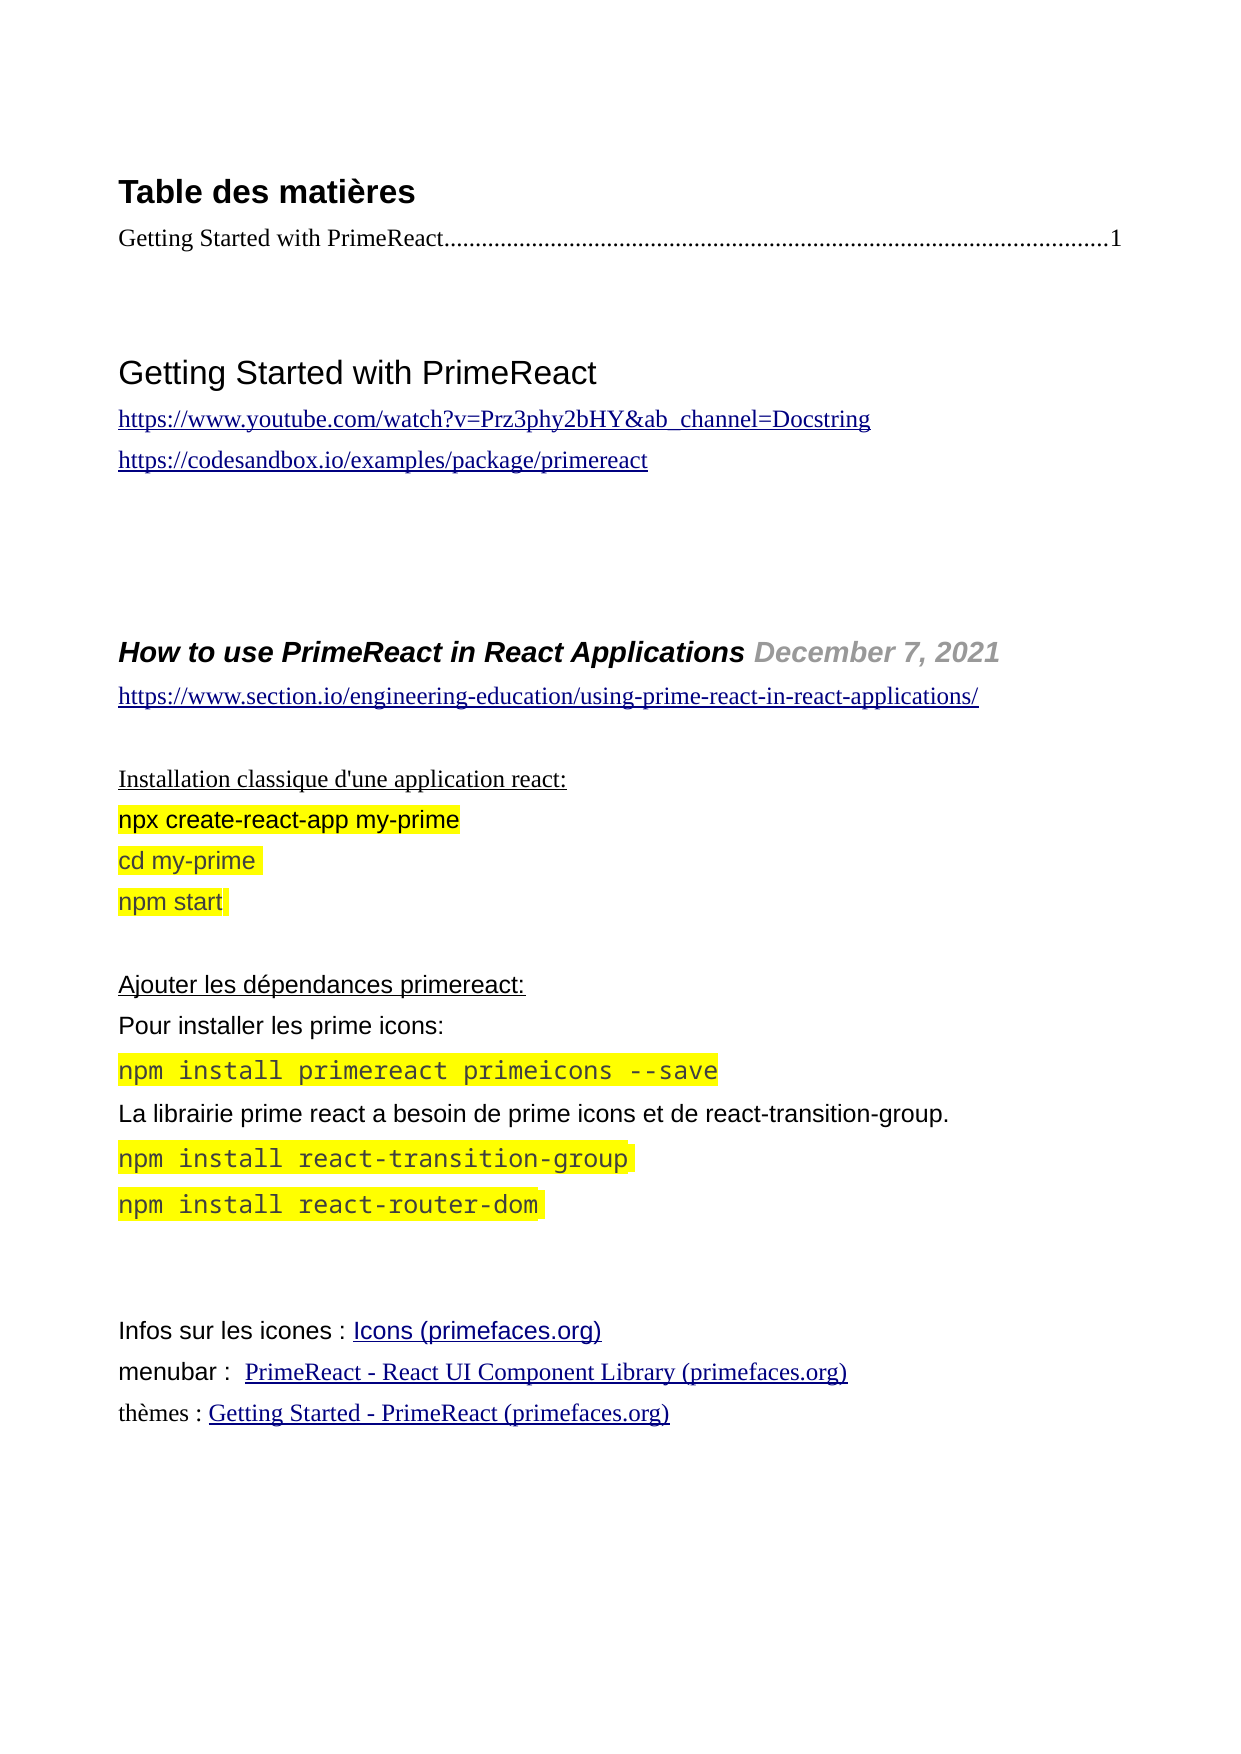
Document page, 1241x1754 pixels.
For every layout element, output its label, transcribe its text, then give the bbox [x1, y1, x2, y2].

text npm install react-router-dom [118, 1187, 1122, 1221]
text Infos sur les icones : Icons (primefaces.org) [118, 1316, 1122, 1344]
text https://www.youtube.com/watch?v=Prz3phy2bHY&ab_channel=Docstring [118, 404, 1122, 433]
text menubar : PrimeReact - React UI Component Library (primefaces.org) [118, 1357, 1122, 1386]
text Pour installer les prime icons: [118, 1011, 1122, 1040]
text npm install primereact primeicons --save [118, 1052, 1122, 1086]
text npm install react-transition-group [118, 1140, 1122, 1174]
text https://codesandbox.io/examples/package/primereact [118, 445, 1122, 474]
text https://www.section.io/engineering-education/using-prime-react-in-react-applications/ [118, 681, 1122, 710]
text thèmes : Getting Started - PrimeReact (primefaces.org) [118, 1398, 1122, 1427]
subtitle How to use PrimeReact in React Applications December 7, 2021 [118, 635, 1122, 669]
text cd my-prime [118, 846, 1122, 875]
text La librairie prime react a besoin de prime icons et de react-transition-group. [118, 1099, 1122, 1128]
text npx create-react-app my-prime [118, 805, 1122, 834]
text Installation classique d'une application react: [118, 764, 1122, 792]
subtitle Getting Started with PrimeReact [118, 353, 1122, 391]
subtitle Table des matières [118, 172, 1122, 210]
text npm start [118, 887, 1122, 916]
text Ajouter les dépendances primereact: [118, 970, 1122, 999]
text Getting Started with PrimeReact 1 [118, 223, 1122, 252]
